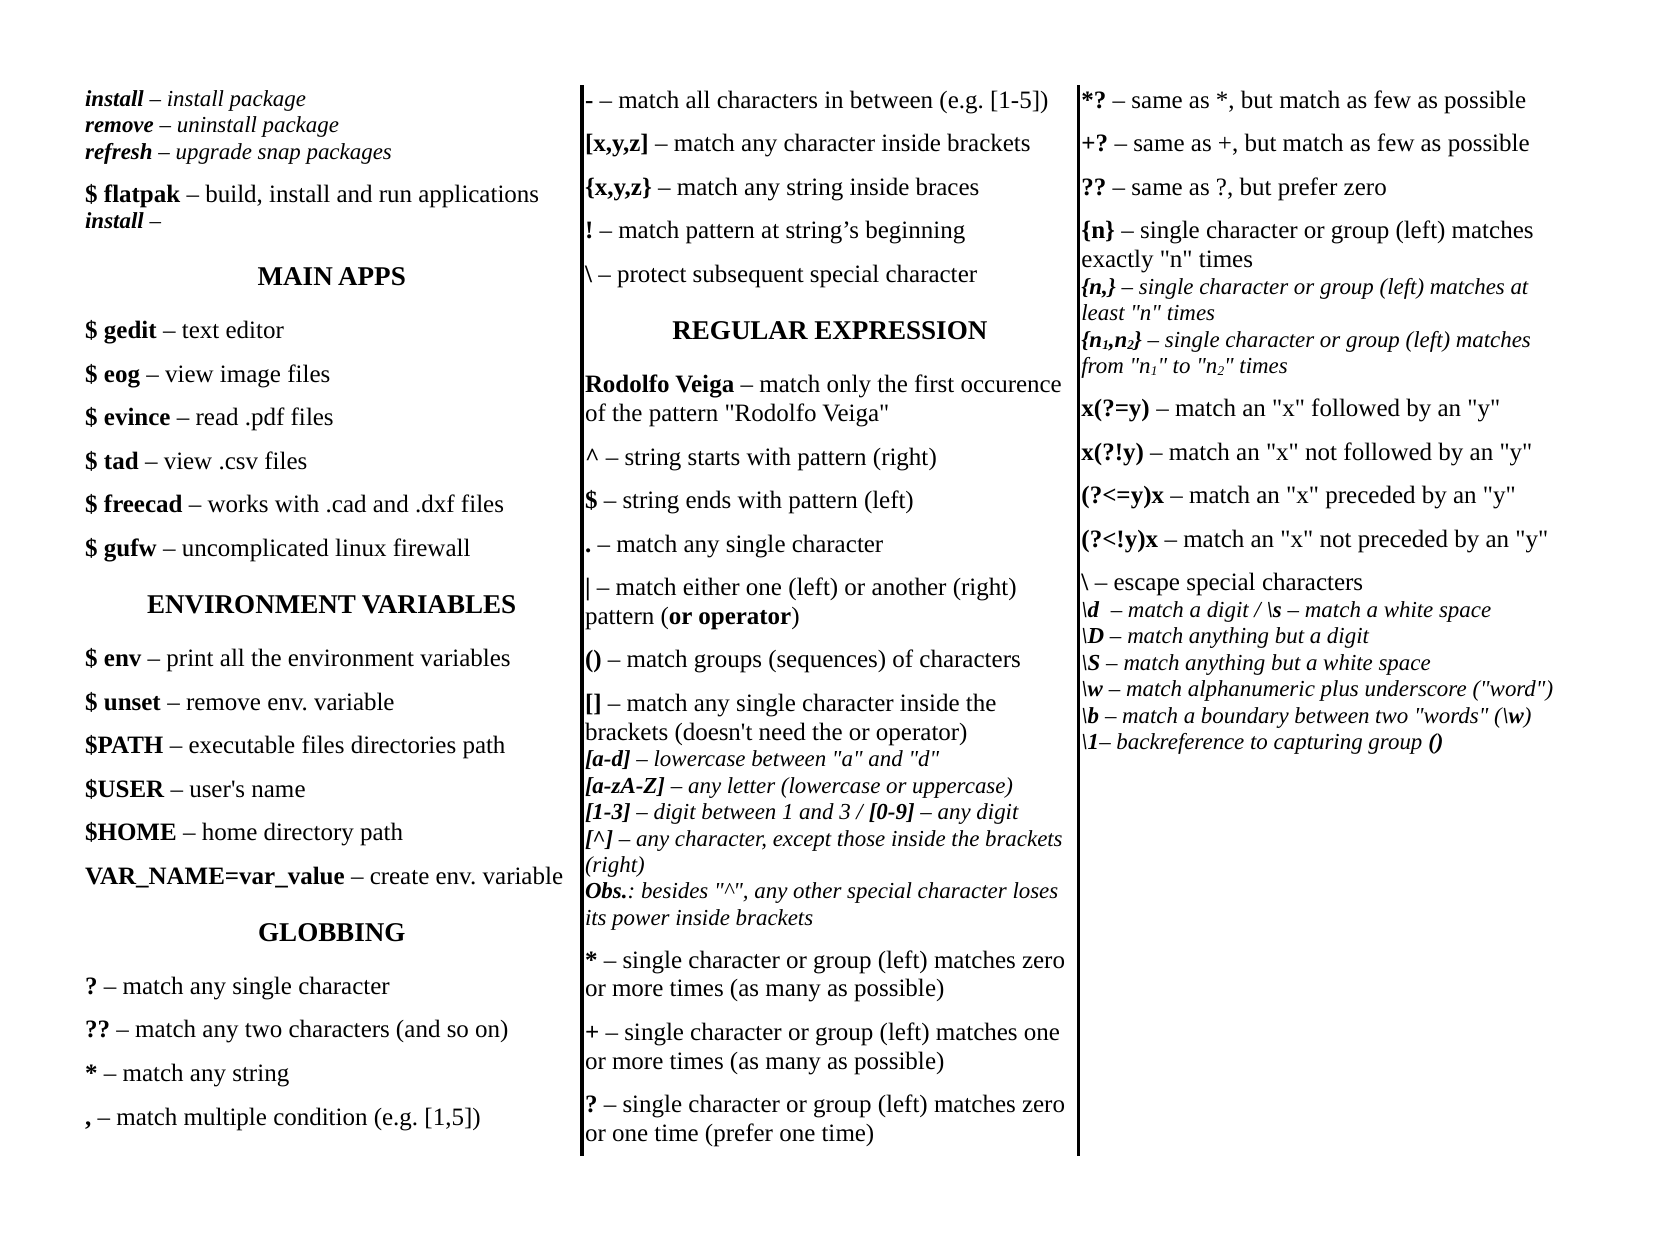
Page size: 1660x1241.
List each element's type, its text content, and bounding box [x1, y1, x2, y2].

text [x,y,z] – match any character inside brackets [585, 128, 1074, 157]
text $HOME – home directory path [85, 817, 578, 846]
text ?? – same as ?, but prefer zero [1081, 172, 1574, 201]
text . – match any single character [585, 529, 1074, 557]
title MAIN APPS [85, 261, 578, 292]
text ! – match pattern at string’s beginning [585, 216, 1074, 244]
text Obs.: besides "^", any other special character loses its power inside brackets [585, 877, 1074, 930]
text [^] – any character, except those inside the brackets (right) [585, 824, 1074, 877]
text , – match multiple condition (e.g. [1,5]) [85, 1102, 578, 1130]
text install – install package [85, 85, 578, 111]
text VAR_NAME=var_value – create env. variable [85, 861, 578, 889]
text (?<=y)x – match an "x" preceded by an "y" [1081, 480, 1574, 509]
text \D – match anything but a digit [1081, 623, 1574, 649]
title REGULAR EXPRESSION [585, 314, 1074, 346]
text $ gedit – text editor [85, 315, 578, 344]
text $ gufw – uncomplicated linux firewall [85, 533, 578, 562]
text () – match groups (sequences) of characters [585, 644, 1074, 673]
text ? – match any single character [85, 971, 578, 1000]
text $USER – user's name [85, 774, 578, 802]
text x(?=y) – match an "x" followed by an "y" [1081, 393, 1574, 422]
text \d – match a digit / \s – match a white space [1081, 596, 1574, 623]
text $PATH – executable files directories path [85, 730, 578, 759]
text +? – same as +, but match as few as possible [1081, 128, 1574, 157]
text $ evince – read .pdf files [85, 402, 578, 431]
text $ flatpak – build, install and run applications [85, 179, 578, 208]
text {n1,n2} – single character or group (left) matches from "n1" to "n2" times [1081, 326, 1574, 378]
text remove – uninstall package [85, 111, 578, 138]
text $ unset – remove env. variable [85, 687, 578, 715]
text [a-d] – lowercase between "a" and "d" [585, 746, 1074, 772]
text *? – same as *, but match as few as possible [1081, 85, 1574, 114]
title GLOBBING [85, 916, 578, 947]
text [a-zA-Z] – any letter (lowercase or uppercase) [585, 772, 1074, 798]
text x(?!y) – match an "x" not followed by an "y" [1081, 437, 1574, 466]
text * – single character or group (left) matches zero or more times (as many as possible) [585, 945, 1074, 1002]
text (?<!y)x – match an "x" not preceded by an "y" [1081, 524, 1574, 553]
title ENVIRONMENT VARIABLES [85, 588, 578, 619]
text [1-3] – digit between 1 and 3 / [0-9] – any digit [585, 798, 1074, 824]
text \1– backreference to capturing group () [1081, 728, 1574, 754]
text ?? – match any two characters (and so on) [85, 1014, 578, 1043]
text | – match either one (left) or another (right) pattern (or operator) [585, 572, 1074, 630]
text ? – single character or group (left) matches zero or one time (prefer one time) [585, 1089, 1074, 1147]
text ^ – string starts with pattern (right) [585, 442, 1074, 470]
text $ eog – view image files [85, 359, 578, 388]
text \ – protect subsequent special character [585, 259, 1074, 288]
text \b – match a boundary between two "words" (\w) [1081, 702, 1574, 728]
text install – [85, 208, 578, 234]
text $ env – print all the environment variables [85, 643, 578, 672]
text * – match any string [85, 1058, 578, 1087]
text $ – string ends with pattern (left) [585, 485, 1074, 514]
text [] – match any single character inside the brackets (doesn't need the or operator) [585, 688, 1074, 746]
text $ tad – view .csv files [85, 446, 578, 475]
text {n,} – single character or group (left) matches at least "n" times [1081, 273, 1574, 326]
text + – single character or group (left) matches one or more times (as many as possible) [585, 1017, 1074, 1074]
text refresh – upgrade snap packages [85, 138, 578, 164]
text {x,y,z} – match any string inside braces [585, 172, 1074, 201]
text \ – escape special characters [1081, 567, 1574, 596]
text \S – match anything but a white space [1081, 649, 1574, 675]
text - – match all characters in between (e.g. [1-5]) [585, 85, 1074, 114]
text {n} – single character or group (left) matches exactly "n" times [1081, 216, 1574, 273]
text $ freecad – works with .cad and .dxf files [85, 489, 578, 518]
text \w – match alphanumeric plus underscore ("word") [1081, 675, 1574, 702]
text Rodolfo Veiga – match only the first occurence of the pattern "Rodolfo Veiga" [585, 369, 1074, 427]
